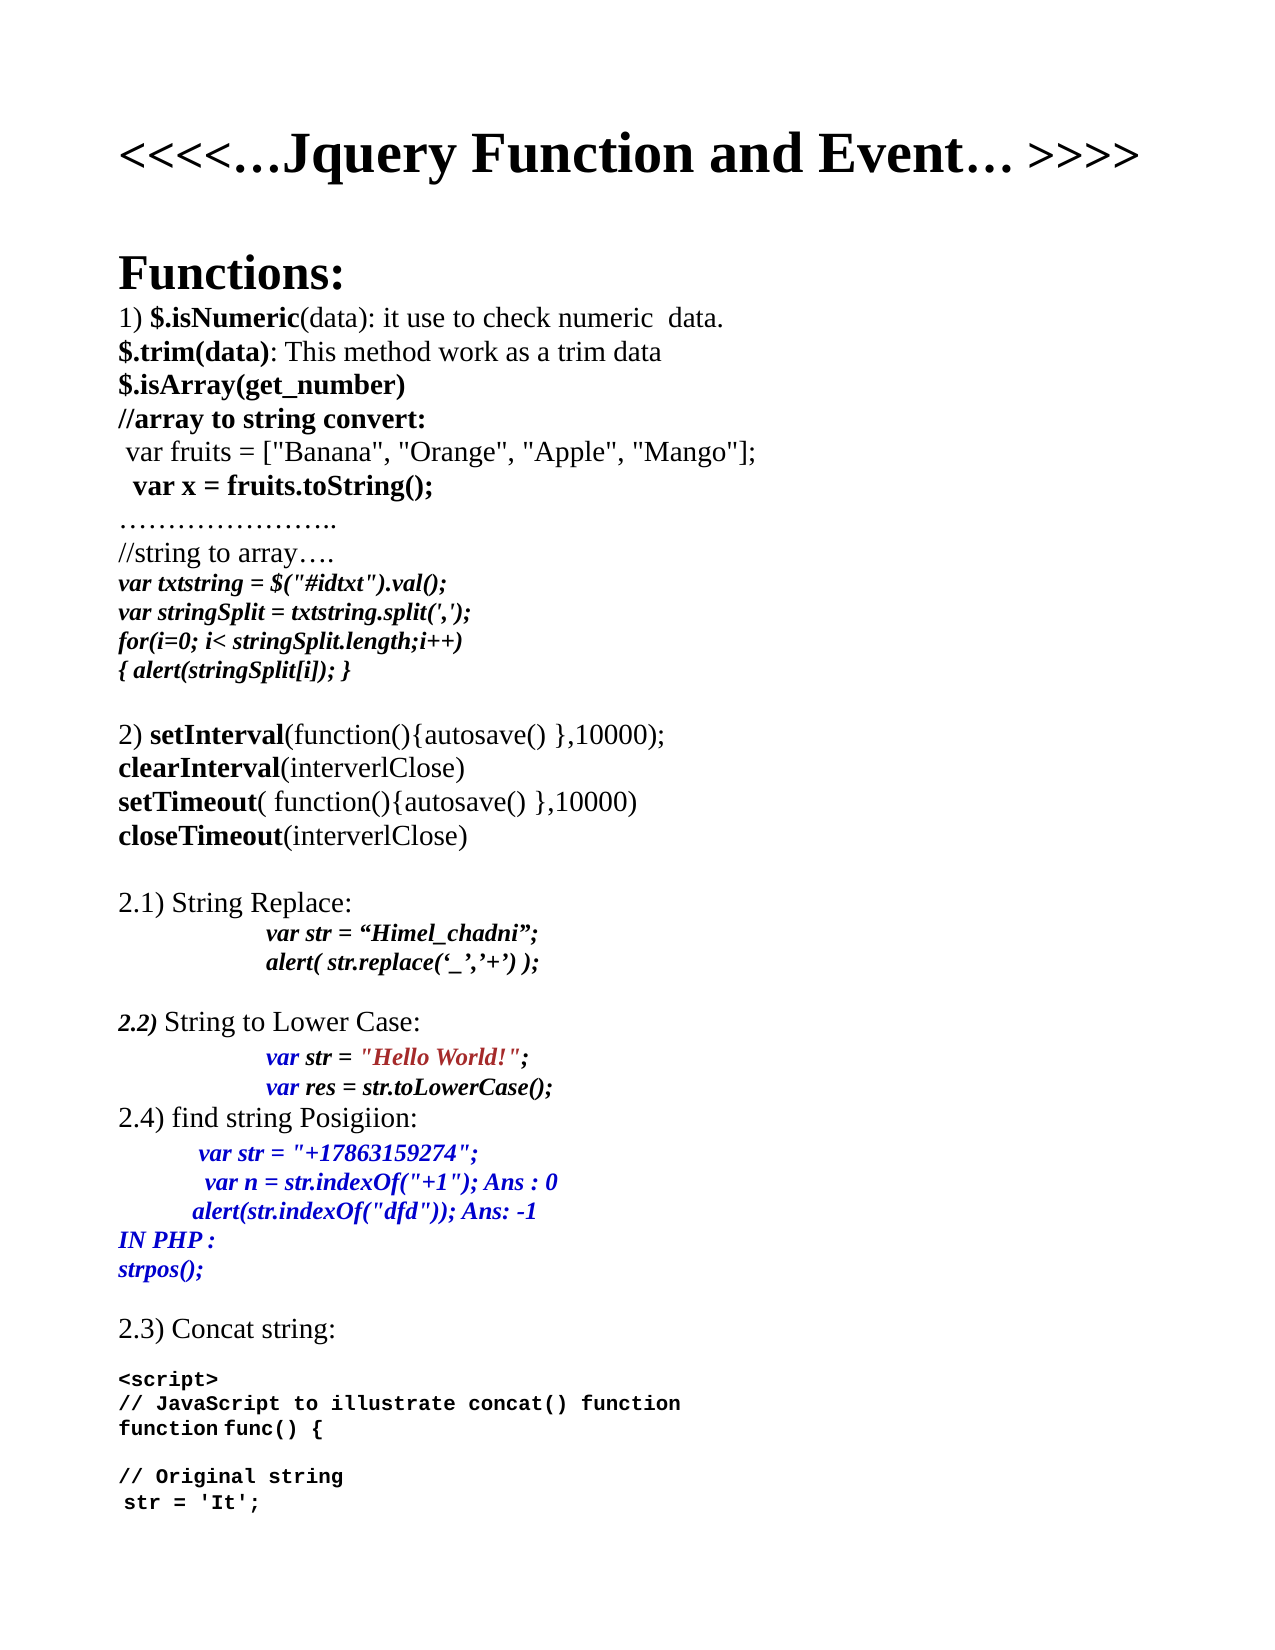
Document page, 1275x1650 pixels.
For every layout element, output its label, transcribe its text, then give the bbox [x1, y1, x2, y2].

table_header <script> // JavaScript to illustrate concat() function function func() { // Original string str = 'It'; [118, 1369, 977, 1515]
text clearInterval(interverlClose) [118, 751, 1157, 784]
text for(i=0; i< stringSplit.length;i++) [118, 626, 1157, 655]
text ………………….. [118, 501, 1157, 535]
text 2.3) Concat string: [118, 1311, 1157, 1345]
text var str = “Himel_chadni”; [118, 918, 1157, 947]
text 2.1) String Replace: [118, 885, 1157, 918]
text $.isArray(get_number) [118, 367, 1157, 401]
text //array to string convert: [118, 401, 1157, 434]
text var stringSplit = txtstring.split(','); [118, 597, 1157, 626]
text IN PHP : [118, 1225, 1157, 1254]
text var str = "+17863159274"; [118, 1134, 1157, 1167]
text var fruits = ["Banana", "Orange", "Apple", "Mango"]; [118, 434, 1157, 468]
text var x = fruits.toString(); [118, 468, 1157, 501]
text 2.2) String to Lower Case: [118, 1004, 1157, 1038]
text <<<<…Jquery Function and Event… >>>> Functions: [118, 118, 1157, 300]
text //string to array…. [118, 535, 1157, 568]
text alert(str.indexOf("dfd")); Ans: -1 [118, 1196, 1157, 1225]
text var str = "Hello World!"; var res = str.toLowerCase(); [118, 1038, 1157, 1100]
text var txtstring = $("#idtxt").val(); [118, 568, 1157, 597]
text strpos(); [118, 1254, 1157, 1282]
text alert( str.replace(‘_’,’+’) ); [118, 947, 1157, 976]
text $.trim(data): This method work as a trim data [118, 334, 1157, 367]
text { alert(stringSplit[i]); } [118, 655, 1157, 683]
text setTimeout( function(){autosave() },10000) [118, 784, 1157, 818]
text 1) $.isNumeric(data): it use to check numeric data. [118, 300, 1157, 334]
text 2.4) find string Posigiion: [118, 1100, 1157, 1134]
text var n = str.indexOf("+1"); Ans : 0 [118, 1167, 1157, 1196]
text 2) setInterval(function(){autosave() },10000); [118, 717, 1157, 751]
text closeTimeout(interverlClose) [118, 818, 1157, 851]
